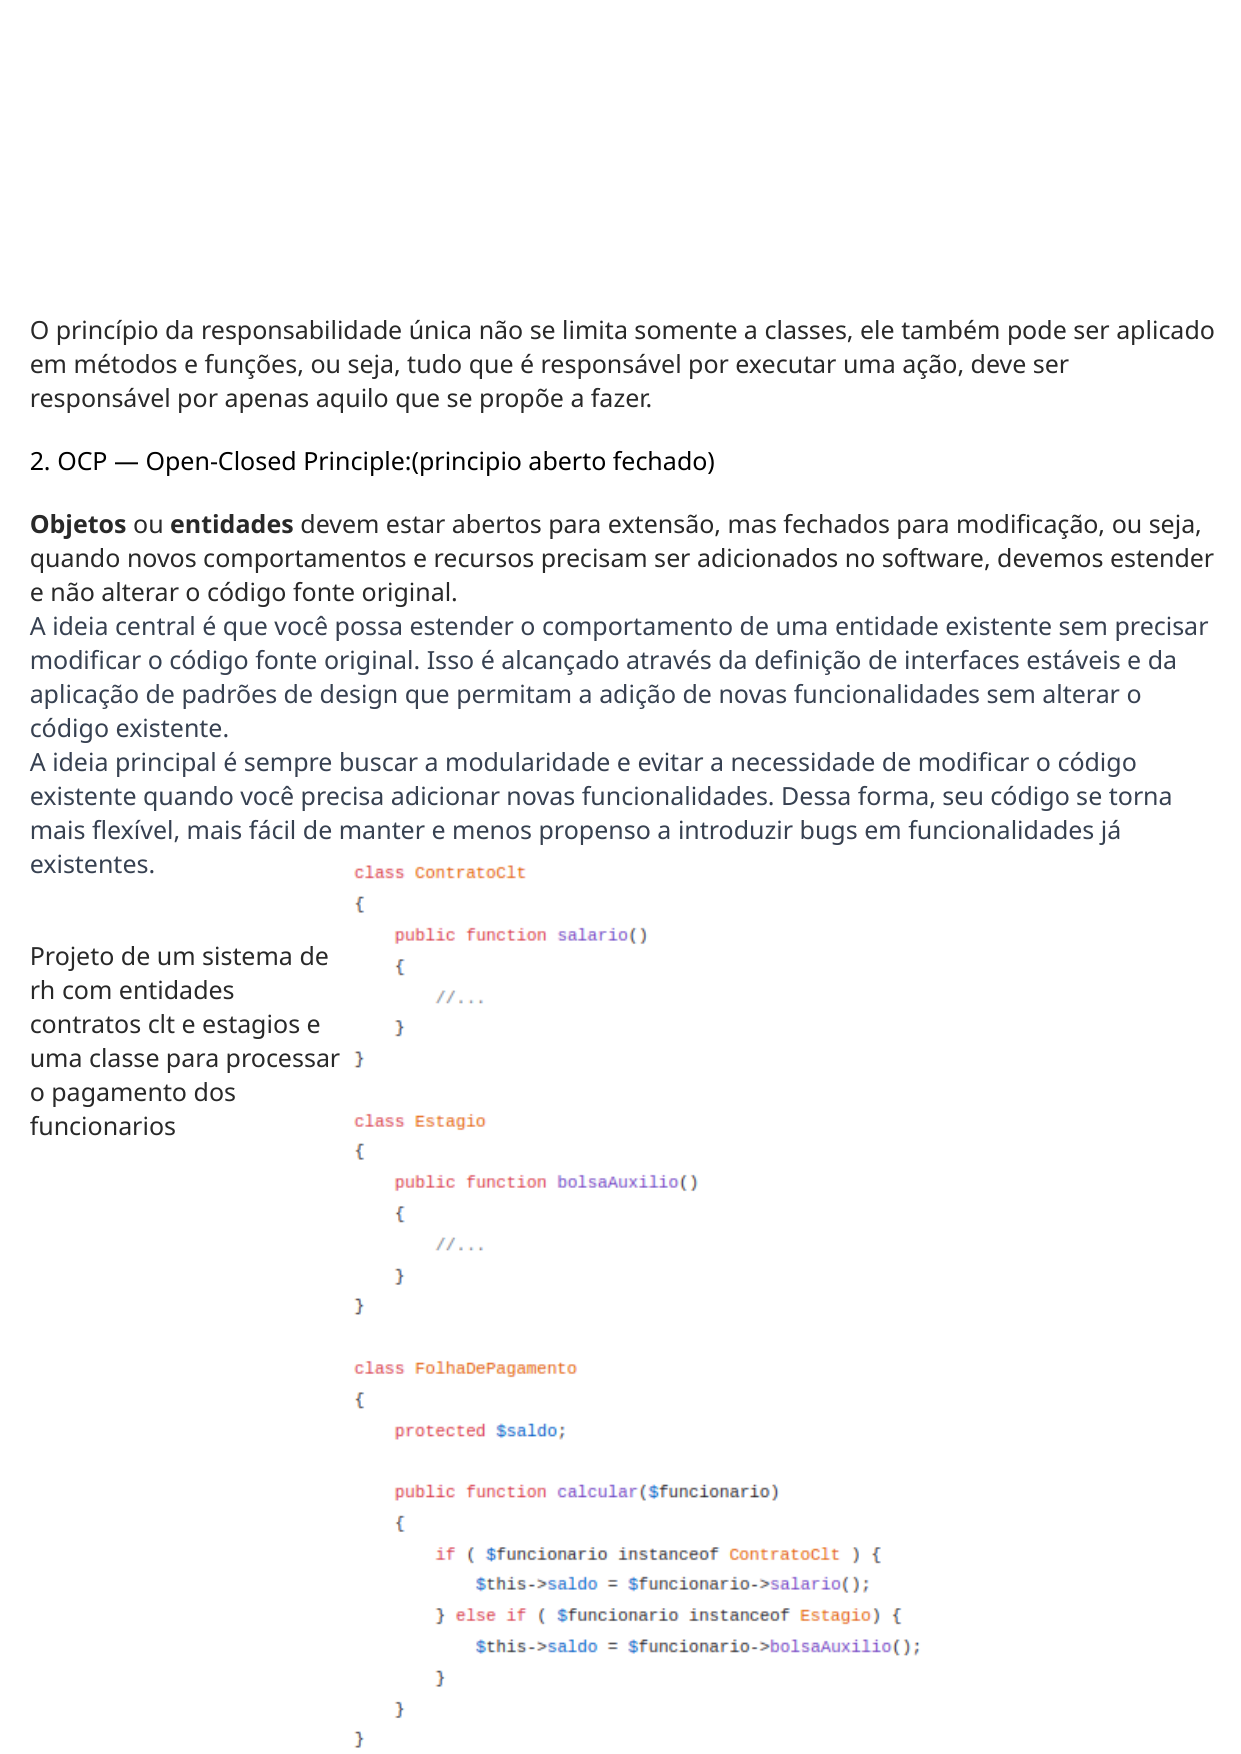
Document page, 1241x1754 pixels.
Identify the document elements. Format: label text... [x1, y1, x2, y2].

text 2. OCP — Open-Closed Principle:(principio aberto fechado) [29, 443, 1216, 478]
text A ideia central é que você possa estender o comportamento de uma entidade existente sem precisar modificar o código fonte original. Isso é alcançado através da definição de interfaces estáveis e da aplicação de padrões de design que permitam a adição de novas funcionalidades sem alterar o código existente. [29, 608, 1216, 745]
text Objetos ou entidades devem estar abertos para extensão, mas fechados para modificação, ou seja, quando novos comportamentos e recursos precisam ser adicionados no software, devemos estender e não alterar o código fonte original. [29, 506, 1216, 608]
picture [350, 858, 931, 1754]
text [931, 938, 1216, 1143]
text Projeto de um sistema de rh com entidades contratos clt e estagios e uma classe para processar o pagamento dos funcionarios [29, 938, 350, 1143]
text O princípio da responsabilidade única não se limita somente a classes, ele também pode ser aplicado em métodos e funções, ou seja, tudo que é responsável por executar uma ação, deve ser responsável por apenas aquilo que se propõe a fazer. [29, 313, 1216, 415]
text A ideia principal é sempre buscar a modularidade e evitar a necessidade de modificar o código existente quando você precisa adicionar novas funcionalidades. Dessa forma, seu código se torna mais flexível, mais fácil de manter e menos propenso a introduzir bugs em funcionalidades já existentes. [29, 745, 1216, 881]
